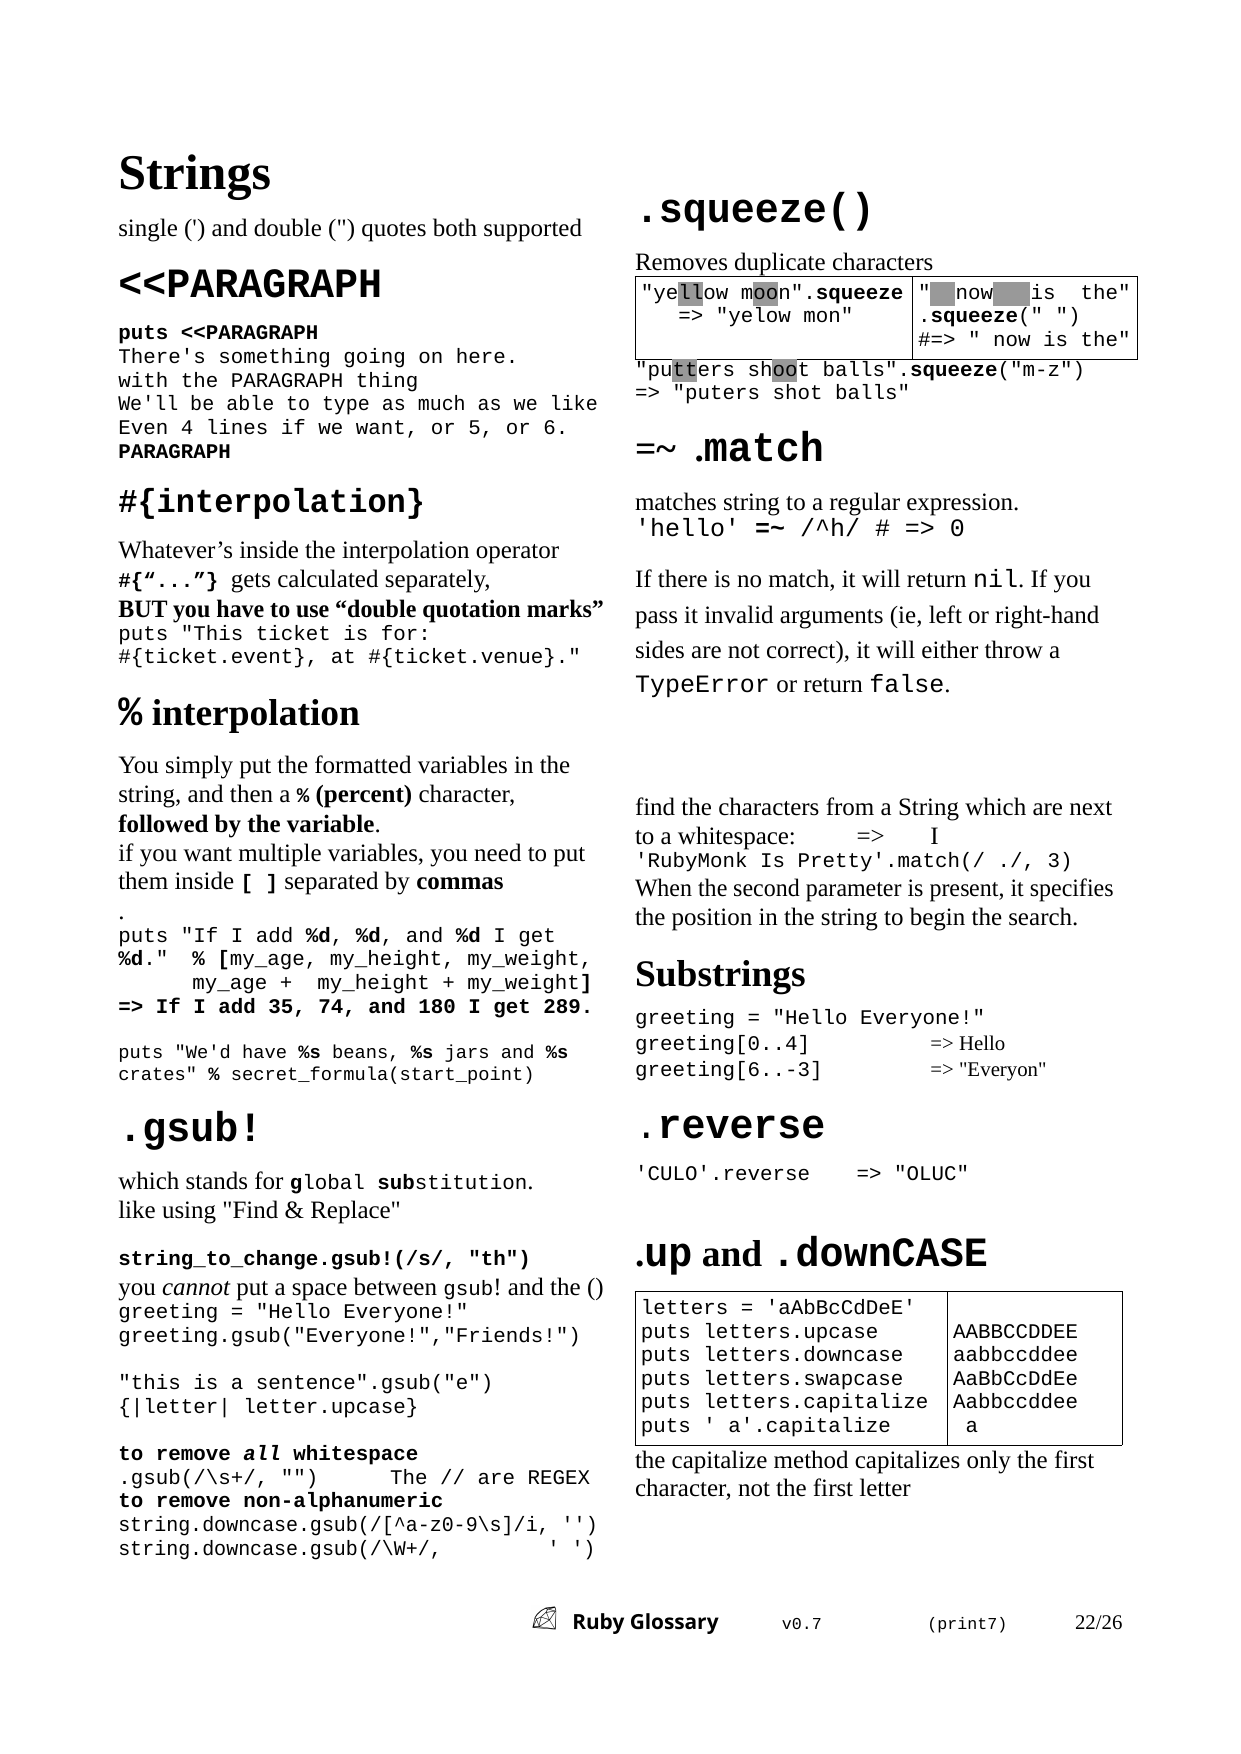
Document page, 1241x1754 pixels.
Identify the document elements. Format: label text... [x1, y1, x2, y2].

text greeting[6..-3] => "Everyon" [635, 1057, 1122, 1082]
table_header AABBCCDDEE aabbccddee AaBbCcDdEe Aabbccddee a [948, 1292, 1122, 1444]
subtitle Substrings [635, 952, 1122, 995]
subtitle .up and .downCASE [635, 1231, 1122, 1279]
text "putters shoot balls".squeeze("m-z") => "puters shot balls" [635, 360, 1122, 406]
text greeting.gsub("Everyone!","Friends!") [118, 1325, 605, 1348]
subtitle #{interpolation} [118, 485, 605, 523]
text If there is no match, it will return nil. If you pass it invalid arguments (ie, left or right-hand sides are not correct), it will either throw a TypeError or return false. [635, 564, 1122, 700]
text 'hello' =~ /^h/ # => 0 [635, 516, 1122, 544]
subtitle .reverse [635, 1103, 1122, 1151]
text Removes duplicate characters [635, 247, 1122, 276]
text greeting[0..4] => Hello [635, 1031, 1122, 1057]
table_header letters = 'aAbBcCdDeE' puts letters.upcase puts letters.downcase puts letters.swapcase puts letters.capitalize puts ' a'.capitalize [636, 1292, 947, 1444]
text single (') and double (") quotes both supported [118, 213, 605, 242]
subtitle <<PARAGRAPH [118, 263, 605, 310]
subtitle .gsub! [118, 1106, 605, 1153]
subtitle % interpolation [118, 691, 605, 738]
subtitle .squeeze() [635, 188, 1122, 235]
text puts "If I add %d, %d, and %d I get %d." % [my_age, my_height, my_weight, my_age + my_height + my_weight] [118, 925, 605, 996]
text to remove non-alphanumeric [118, 1490, 605, 1514]
text There's something going on here. [118, 346, 605, 370]
text => If I add 35, 74, and 180 I get 289. [118, 996, 605, 1019]
text "this is a sentence".gsub("e") [118, 1372, 605, 1396]
text puts "We'd have %s beans, %s jars and %s crates" % secret_formula(start_point) [118, 1043, 605, 1086]
text . [118, 896, 605, 925]
text When the second parameter is present, it specifies the position in the string to begin the search. [635, 873, 1122, 931]
text to remove all whitespace [118, 1443, 605, 1467]
text greeting = "Hello Everyone!" [635, 1007, 1122, 1031]
text BUT you have to use “double quotation marks” [118, 594, 605, 622]
text You simply put the formatted variables in the [118, 751, 605, 779]
text string_to_change.gsub!(/s/, "th") [118, 1248, 605, 1272]
text string, and then a % (percent) character, followed by the variable. [118, 779, 605, 838]
text .gsub(/\s+/, "") The // are REGEX [118, 1467, 605, 1490]
text string.downcase.gsub(/\W+/, ' ') [118, 1538, 605, 1561]
text string.downcase.gsub(/[^a-z0-9\s]/i, '') [118, 1514, 605, 1538]
subtitle =~ .match [635, 427, 1122, 474]
picture [530, 1605, 557, 1630]
text 'CULO'.reverse => "OLUC" [635, 1163, 1122, 1187]
text We'll be able to type as much as we like [118, 393, 605, 417]
text you cannot put a space between gsub! and the () [118, 1272, 605, 1301]
text {|letter| letter.upcase} [118, 1396, 605, 1419]
text puts <<PARAGRAPH [118, 322, 605, 346]
table_header " now is the" .squeeze(" ") #=> " now is the" [913, 277, 1137, 358]
text PARAGRAPH [118, 441, 605, 464]
text like using "Find & Replace" [118, 1196, 605, 1224]
text Whatever’s inside the interpolation operator #{“...”} gets calculated separately, [118, 535, 605, 594]
text with the PARAGRAPH thing [118, 370, 605, 393]
text the capitalize method capitalizes only the first character, not the first letter [635, 1446, 1122, 1502]
text find the characters from a String which are next to a whitespace: => I [635, 792, 1122, 850]
table_header "yellow moon".squeeze => "yelow mon" [636, 277, 912, 358]
text if you want multiple variables, you need to put them inside [ ] separated by commas [118, 838, 605, 896]
text 'RubyMonk Is Pretty'.match(/ ./, 3) [635, 850, 1122, 873]
text which stands for global substitution. [118, 1166, 605, 1196]
text Even 4 lines if we want, or 5, or 6. [118, 417, 605, 441]
text greeting = "Hello Everyone!" [118, 1301, 605, 1325]
text matches string to a regular expression. [635, 487, 1122, 516]
text puts "This ticket is for: #{ticket.event}, at #{ticket.venue}." [118, 622, 605, 670]
subtitle Strings [118, 143, 605, 201]
